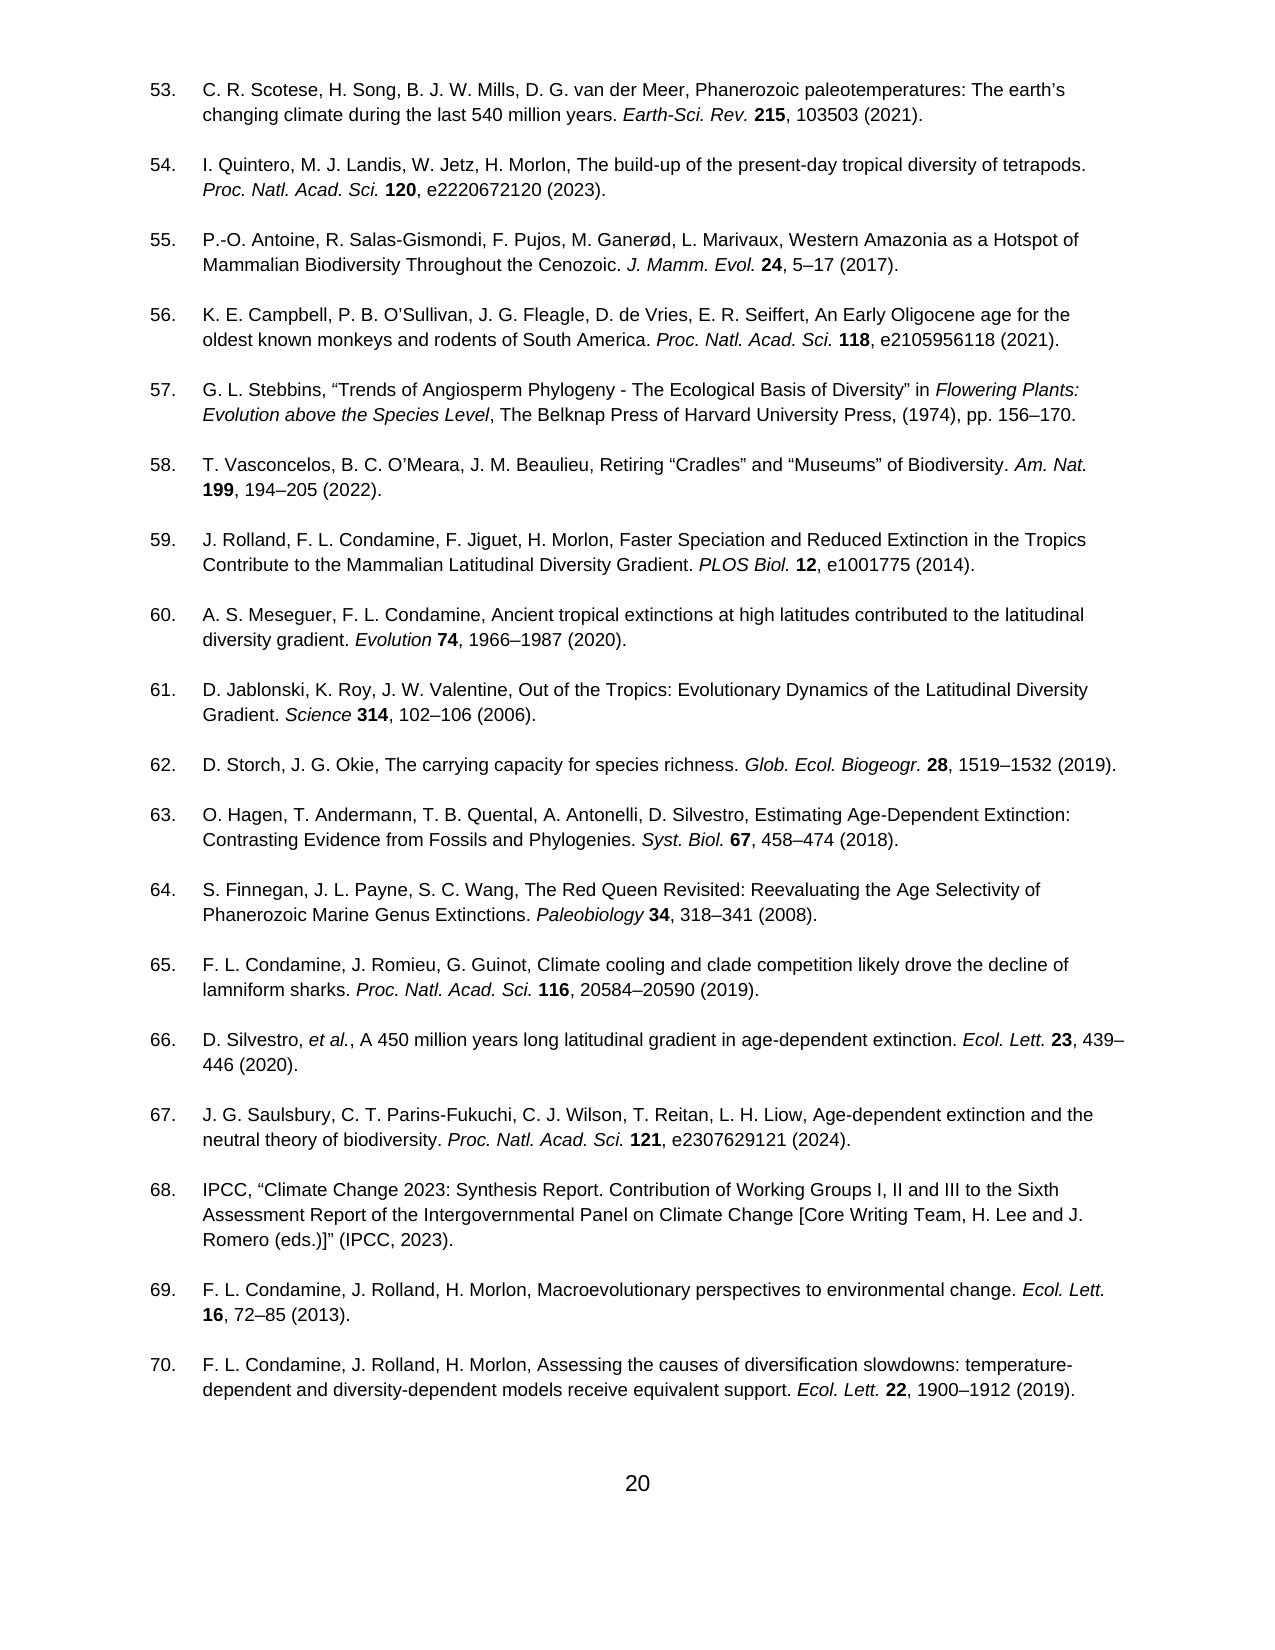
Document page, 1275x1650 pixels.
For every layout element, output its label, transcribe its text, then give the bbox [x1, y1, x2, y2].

text 58. T. Vasconcelos, B. C. O’Meara, J. M. Beaulieu, Retiring “Cradles” and “Museums” of Biodiversity. Am. Nat. 199, 194–205 (2022). [150, 450, 1125, 500]
text 60. A. S. Meseguer, F. L. Condamine, Ancient tropical extinctions at high latitudes contributed to the latitudinal diversity gradient. Evolution 74, 1966–1987 (2020). [150, 600, 1125, 650]
text 56. K. E. Campbell, P. B. O’Sullivan, J. G. Fleagle, D. de Vries, E. R. Seiffert, An Early Oligocene age for the oldest known monkeys and rodents of South America. Proc. Natl. Acad. Sci. 118, e2105956118 (2021). [150, 300, 1125, 350]
text 54. I. Quintero, M. J. Landis, W. Jetz, H. Morlon, The build-up of the present-day tropical diversity of tetrapods. Proc. Natl. Acad. Sci. 120, e2220672120 (2023). [150, 150, 1125, 200]
text 59. J. Rolland, F. L. Condamine, F. Jiguet, H. Morlon, Faster Speciation and Reduced Extinction in the Tropics Contribute to the Mammalian Latitudinal Diversity Gradient. PLOS Biol. 12, e1001775 (2014). [150, 525, 1125, 575]
text 61. D. Jablonski, K. Roy, J. W. Valentine, Out of the Tropics: Evolutionary Dynamics of the Latitudinal Diversity Gradient. Science 314, 102–106 (2006). [150, 675, 1125, 725]
text 67. J. G. Saulsbury, C. T. Parins-Fukuchi, C. J. Wilson, T. Reitan, L. H. Liow, Age-dependent extinction and the neutral theory of biodiversity. Proc. Natl. Acad. Sci. 121, e2307629121 (2024). [150, 1100, 1125, 1150]
text 62. D. Storch, J. G. Okie, The carrying capacity for species richness. Glob. Ecol. Biogeogr. 28, 1519–1532 (2019). [150, 750, 1125, 775]
text 64. S. Finnegan, J. L. Payne, S. C. Wang, The Red Queen Revisited: Reevaluating the Age Selectivity of Phanerozoic Marine Genus Extinctions. Paleobiology 34, 318–341 (2008). [150, 875, 1125, 925]
text 57. G. L. Stebbins, “Trends of Angiosperm Phylogeny - The Ecological Basis of Diversity” in Flowering Plants: Evolution above the Species Level, The Belknap Press of Harvard University Press, (1974), pp. 156–170. [150, 375, 1125, 425]
text 55. P.-O. Antoine, R. Salas-Gismondi, F. Pujos, M. Ganerød, L. Marivaux, Western Amazonia as a Hotspot of Mammalian Biodiversity Throughout the Cenozoic. J. Mamm. Evol. 24, 5–17 (2017). [150, 225, 1125, 275]
text 69. F. L. Condamine, J. Rolland, H. Morlon, Macroevolutionary perspectives to environmental change. Ecol. Lett. 16, 72–85 (2013). [150, 1275, 1125, 1325]
text 70. F. L. Condamine, J. Rolland, H. Morlon, Assessing the causes of diversification slowdowns: temperature-dependent and diversity-dependent models receive equivalent support. Ecol. Lett. 22, 1900–1912 (2019). [150, 1350, 1125, 1400]
text 66. D. Silvestro, et al., A 450 million years long latitudinal gradient in age-dependent extinction. Ecol. Lett. 23, 439–446 (2020). [150, 1025, 1125, 1075]
text 63. O. Hagen, T. Andermann, T. B. Quental, A. Antonelli, D. Silvestro, Estimating Age-Dependent Extinction: Contrasting Evidence from Fossils and Phylogenies. Syst. Biol. 67, 458–474 (2018). [150, 800, 1125, 850]
text 53. C. R. Scotese, H. Song, B. J. W. Mills, D. G. van der Meer, Phanerozoic paleotemperatures: The earth’s changing climate during the last 540 million years. Earth-Sci. Rev. 215, 103503 (2021). [150, 75, 1125, 125]
text 65. F. L. Condamine, J. Romieu, G. Guinot, Climate cooling and clade competition likely drove the decline of lamniform sharks. Proc. Natl. Acad. Sci. 116, 20584–20590 (2019). [150, 950, 1125, 1000]
text 68. IPCC, “Climate Change 2023: Synthesis Report. Contribution of Working Groups I, II and III to the Sixth Assessment Report of the Intergovernmental Panel on Climate Change [Core Writing Team, H. Lee and J. Romero (eds.)]” (IPCC, 2023). [150, 1175, 1125, 1250]
